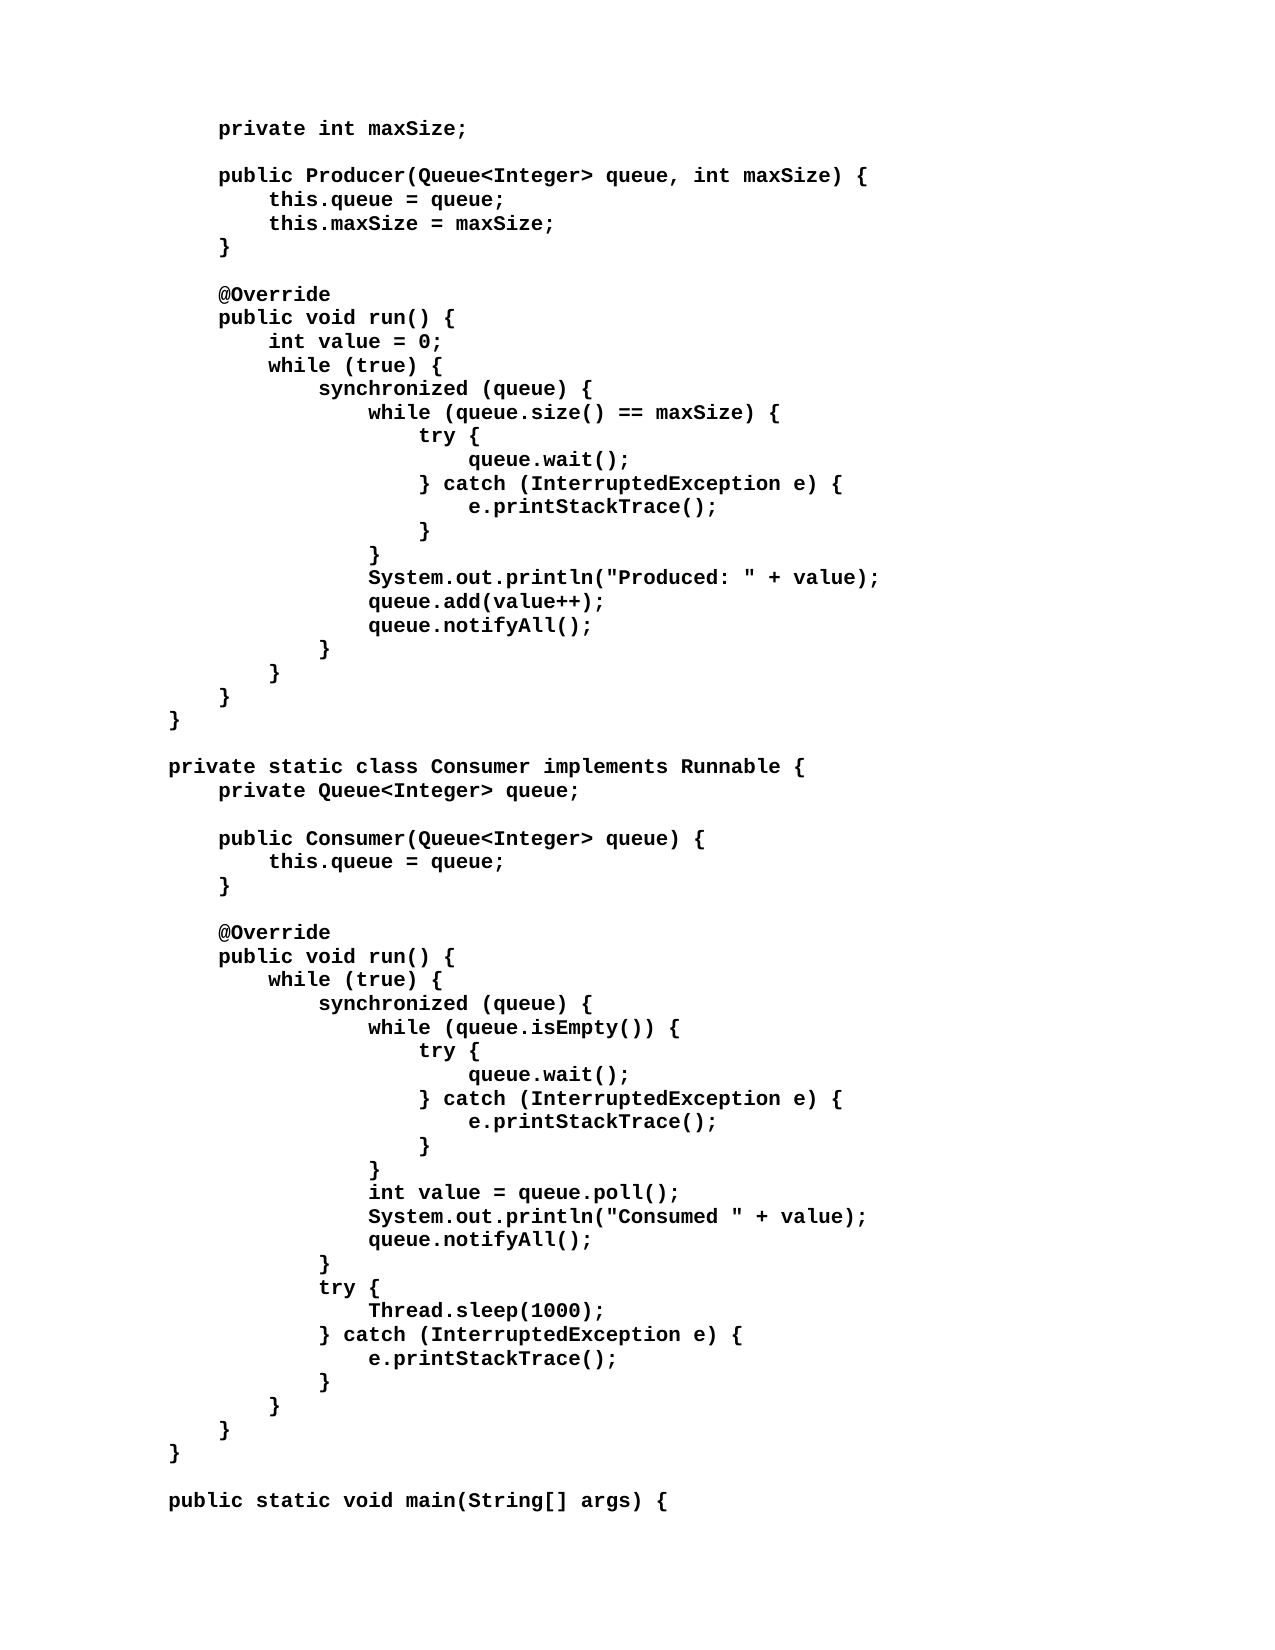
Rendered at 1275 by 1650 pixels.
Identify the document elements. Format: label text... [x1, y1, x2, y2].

text } [118, 1158, 1157, 1182]
text System.out.println("Consumed " + value); [118, 1206, 1157, 1229]
text e.printStackTrace(); [118, 496, 1157, 520]
text public Producer(Queue<Integer> queue, int maxSize) { [118, 165, 1157, 189]
text private static class Consumer implements Runnable { [118, 757, 1157, 780]
text } catch (InterruptedException e) { [118, 1088, 1157, 1111]
text } [118, 1419, 1157, 1442]
text } [118, 544, 1157, 567]
text } [118, 686, 1157, 709]
text queue.notifyAll(); [118, 615, 1157, 638]
text } [118, 1135, 1157, 1158]
text public static void main(String[] args) { [118, 1489, 1157, 1513]
text public void run() { [118, 946, 1157, 969]
text } [118, 875, 1157, 898]
text } catch (InterruptedException e) { [118, 1324, 1157, 1348]
text } [118, 709, 1157, 733]
text while (true) { [118, 354, 1157, 378]
text while (true) { [118, 969, 1157, 993]
text public Consumer(Queue<Integer> queue) { [118, 827, 1157, 851]
text Thread.sleep(1000); [118, 1300, 1157, 1324]
text @Override [118, 922, 1157, 946]
text queue.wait(); [118, 1064, 1157, 1088]
text queue.wait(); [118, 449, 1157, 473]
text int value = 0; [118, 331, 1157, 354]
text } [118, 1371, 1157, 1395]
text this.queue = queue; [118, 851, 1157, 875]
text e.printStackTrace(); [118, 1348, 1157, 1371]
text e.printStackTrace(); [118, 1111, 1157, 1135]
text } [118, 1395, 1157, 1419]
text } [118, 1253, 1157, 1277]
text queue.add(value++); [118, 591, 1157, 615]
text } [118, 638, 1157, 662]
text while (queue.size() == maxSize) { [118, 402, 1157, 426]
text } [118, 662, 1157, 686]
text private Queue<Integer> queue; [118, 780, 1157, 804]
text } catch (InterruptedException e) { [118, 473, 1157, 496]
text } [118, 1442, 1157, 1466]
text queue.notifyAll(); [118, 1229, 1157, 1253]
text } [118, 520, 1157, 544]
text public void run() { [118, 307, 1157, 331]
text @Override [118, 284, 1157, 307]
text } [118, 236, 1157, 260]
text try { [118, 1277, 1157, 1300]
text synchronized (queue) { [118, 993, 1157, 1017]
text while (queue.isEmpty()) { [118, 1017, 1157, 1040]
text System.out.println("Produced: " + value); [118, 567, 1157, 591]
text try { [118, 426, 1157, 449]
text int value = queue.poll(); [118, 1182, 1157, 1206]
text synchronized (queue) { [118, 378, 1157, 402]
text private int maxSize; [118, 118, 1157, 142]
text try { [118, 1040, 1157, 1064]
text this.queue = queue; [118, 189, 1157, 213]
text this.maxSize = maxSize; [118, 213, 1157, 236]
